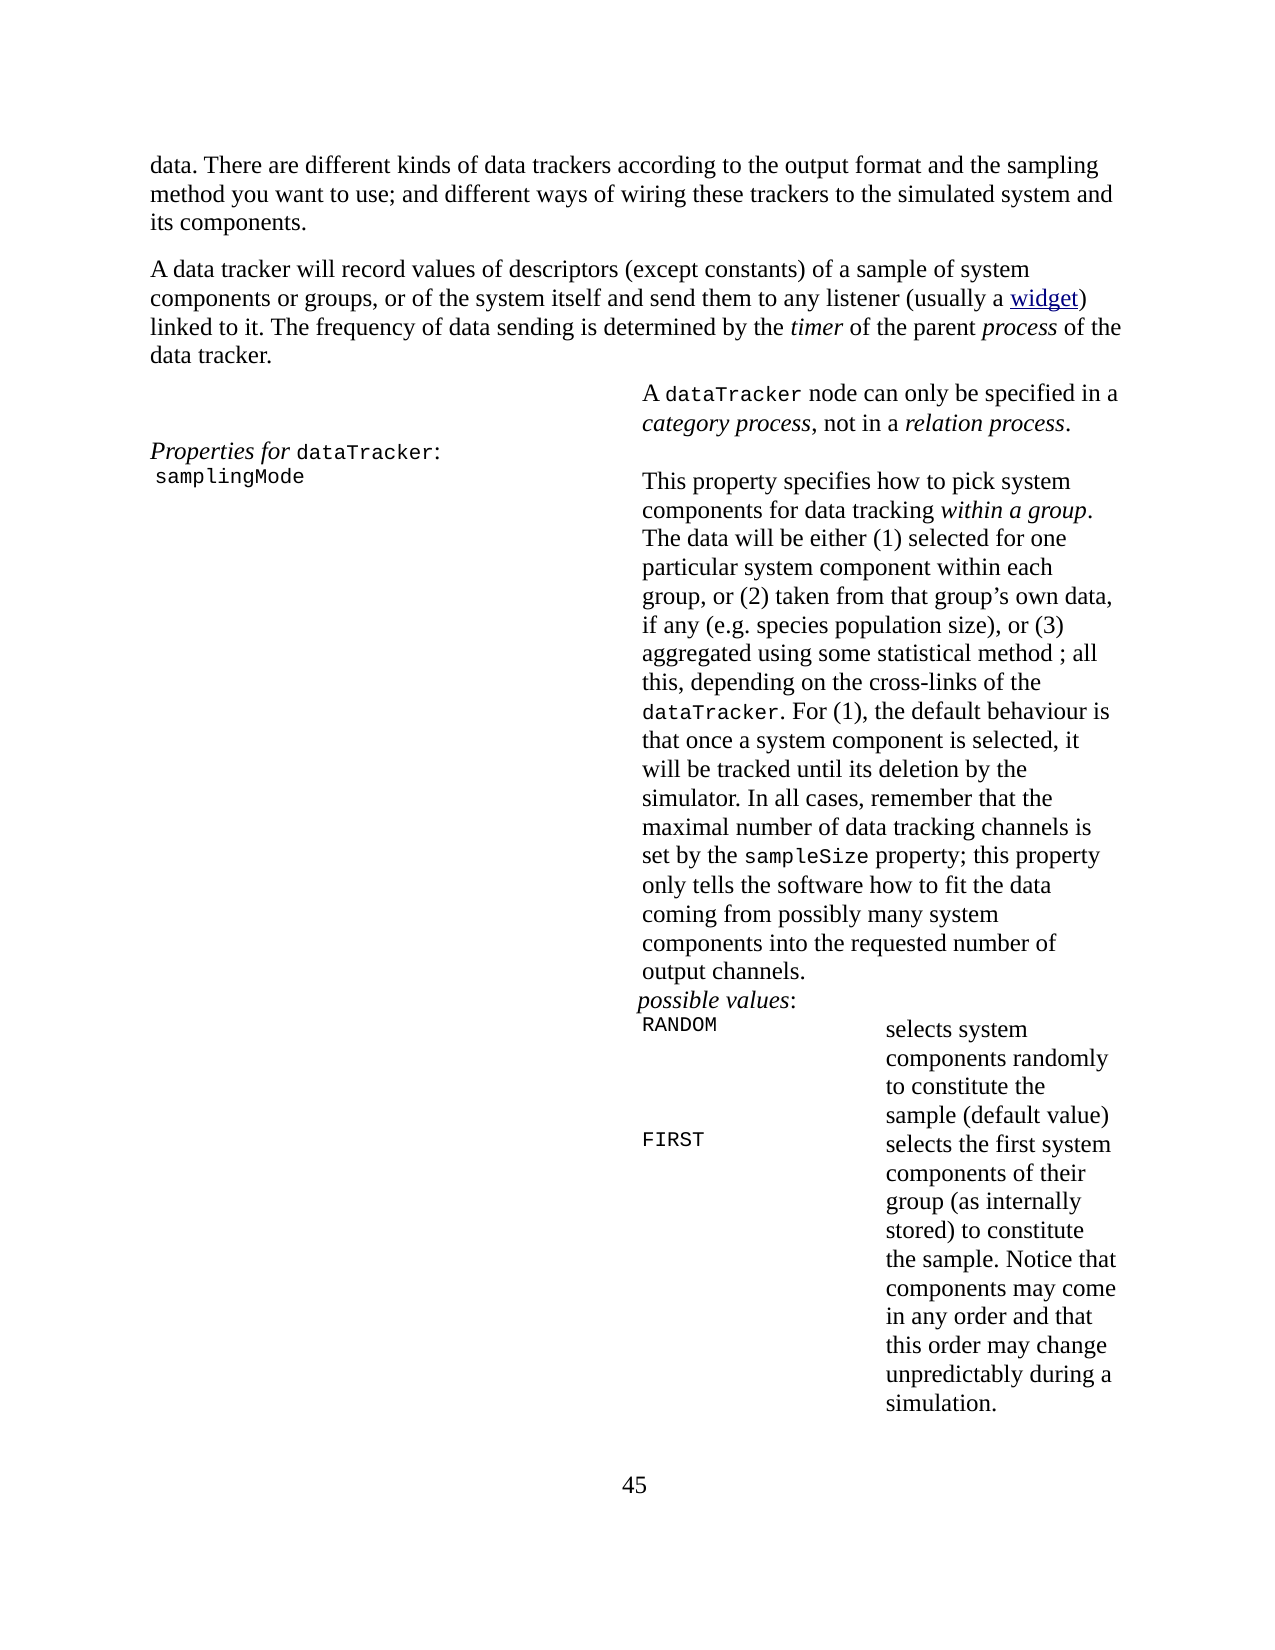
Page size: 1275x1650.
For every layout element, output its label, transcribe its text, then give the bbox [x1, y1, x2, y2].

text Properties for dataTracker: [150, 436, 1125, 466]
table_header A dataTracker node can only be specified in a category process, not in a relation process. [638, 378, 1125, 436]
table_header RANDOM [638, 1014, 881, 1129]
table_header This property specifies how to pick system components for data tracking within a group. The data will be either (1) selected for one particular system component within each group, or (2) taken from that group’s own data, if any (e.g. species population size), or (3) aggregated using some statistical method ; all this, depending on the cross-links of the dataTracker. For (1), the default behaviour is that once a system component is selected, it will be tracked until its deletion by the simulator. In all cases, remember that the maximal number of data tracking channels is set by the sampleSize property; this property only tells the software how to fit the data coming from possibly many system components into the requested number of output channels. possible values: [638, 466, 1125, 1014]
text data. There are different kinds of data trackers according to the output format and the sampling method you want to use; and different ways of wiring these trackers to the simulated system and its components. [150, 150, 1125, 236]
text A data tracker will record values of descriptors (except constants) of a sample of system components or groups, or of the system itself and send them to any listener (usually a widget) linked to it. The frequency of data sending is determined by the timer of the parent process of the data tracker. [150, 254, 1125, 369]
table_cell FIRST [638, 1129, 881, 1416]
table_header [150, 378, 637, 436]
table_cell selects the first system components of their group (as internally stored) to constitute the sample. Notice that components may come in any order and that this order may change unpredictably during a simulation. [881, 1129, 1125, 1416]
table_header samplingMode [150, 466, 637, 1416]
table_header selects system components randomly to constitute the sample (default value) [881, 1014, 1125, 1129]
